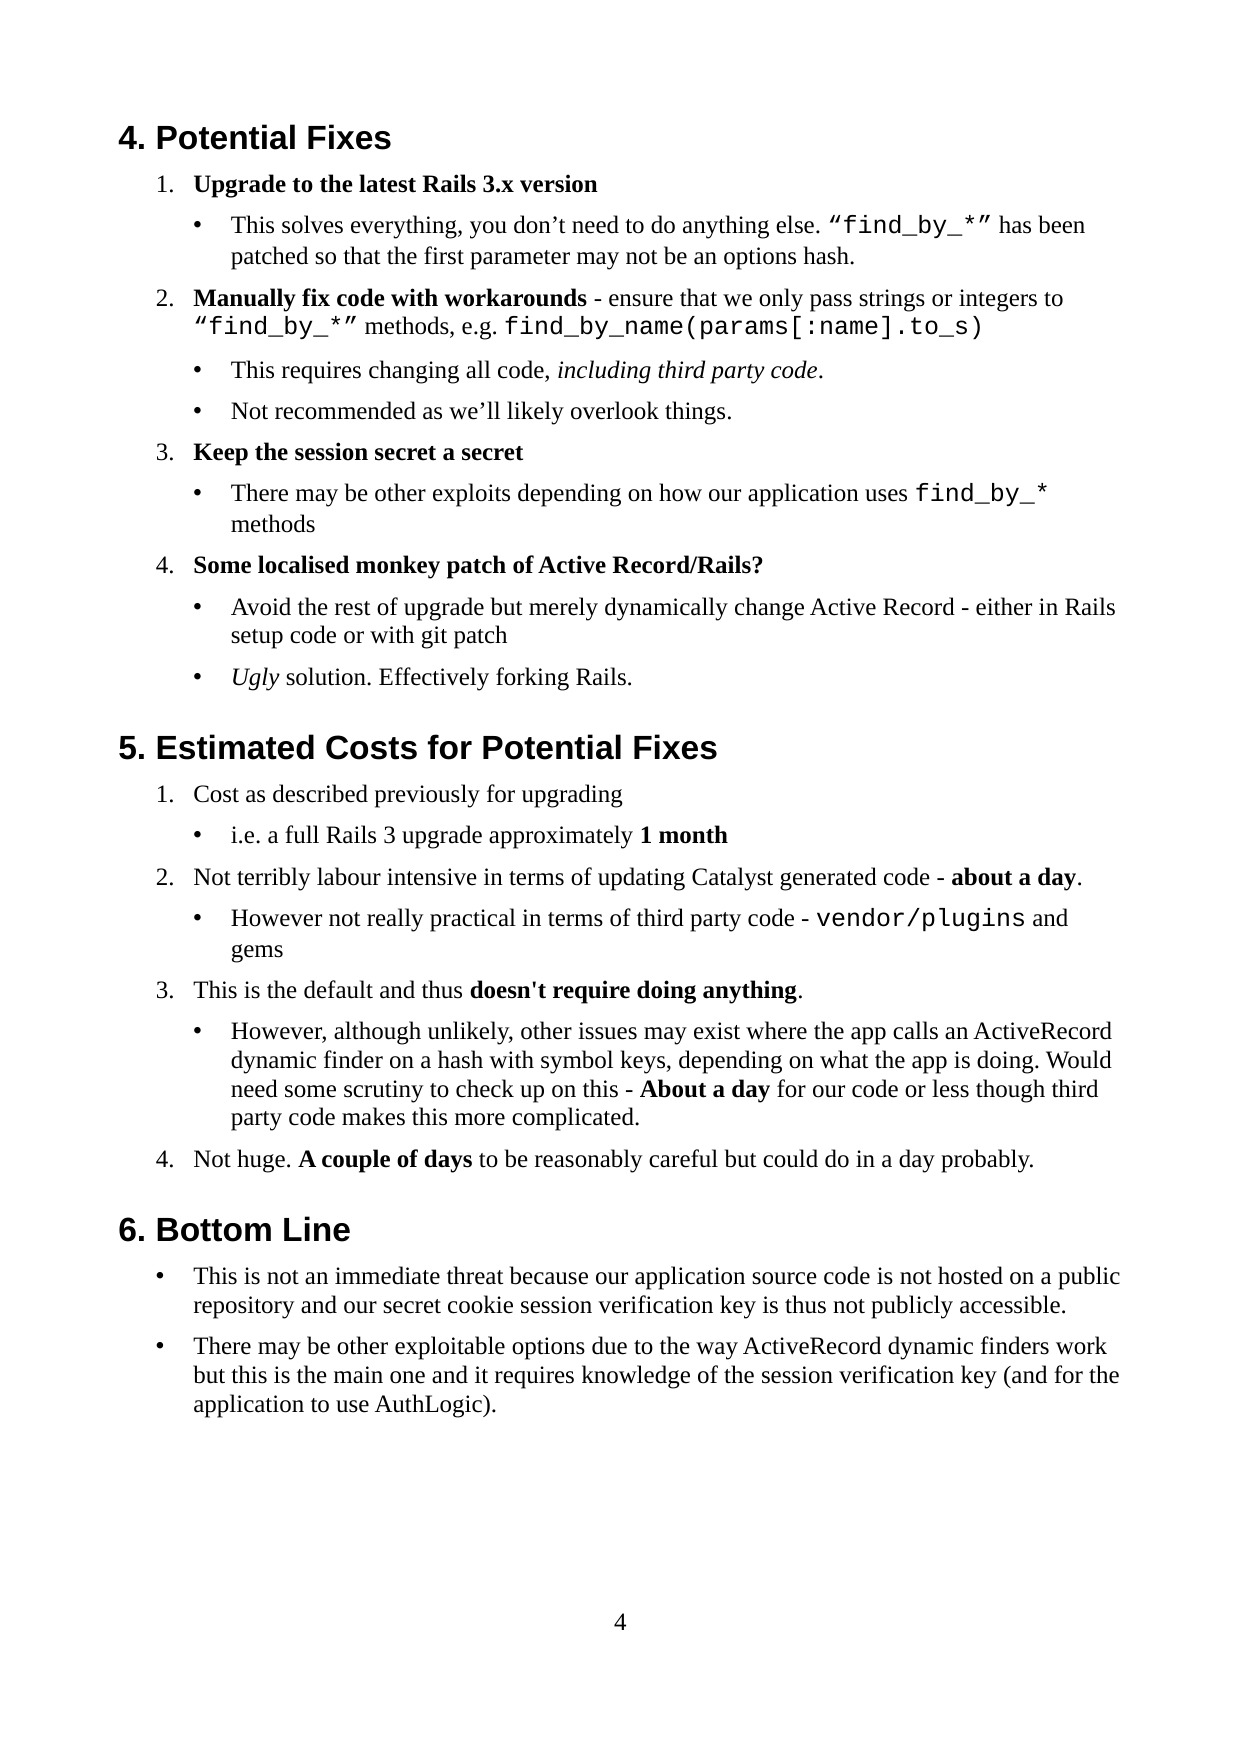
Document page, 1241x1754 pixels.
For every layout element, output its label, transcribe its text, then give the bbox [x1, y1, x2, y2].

list Manually fix code with workarounds - ensure that we only pass strings or integers to “find_by_*” methods, e.g. find_by_name(params[:name].to_s) [156, 283, 1122, 342]
list Some localised monkey patch of Active Record/Rails? [156, 551, 1122, 579]
subtitle Bottom Line [118, 1210, 1122, 1249]
list Upgrade to the latest Rails 3.x version [156, 169, 1122, 198]
list There may be other exploitable options due to the way ActiveRecord dynamic finders work but this is the main one and it requires knowledge of the session verification key (and for the application to use AuthLogic). [156, 1331, 1122, 1417]
list This solves everything, you don’t need to do anything else. “find_by_*” has been patched so that the first parameter may not be an options hash. [193, 211, 1122, 270]
list i.e. a full Rails 3 upgrade approximately 1 month [193, 820, 1122, 849]
list Not huge. A couple of days to be reasonably careful but could do in a day probably. [156, 1144, 1122, 1172]
list Not terribly labour intensive in terms of updating Catalyst generated code - about a day. [156, 862, 1122, 890]
list However, although unlikely, other issues may exist where the app calls an ActiveRecord dynamic finder on a hash with symbol keys, depending on what the app is doing. Would need some scrutiny to check up on this - About a day for our code or less though third party code makes this more complicated. [193, 1016, 1122, 1131]
list Avoid the rest of upgrade but merely dynamically change Active Record - either in Rails setup code or with git patch [193, 592, 1122, 649]
list There may be other exploits depending on how our application uses find_by_* methods [193, 478, 1122, 538]
list Cost as described previously for upgrading [156, 779, 1122, 808]
list However not really practical in terms of third party code - vendor/plugins and gems [193, 903, 1122, 962]
subtitle Potential Fixes [118, 118, 1122, 157]
list Not recommended as we’ll likely overlook things. [193, 396, 1122, 425]
subtitle Estimated Costs for Potential Fixes [118, 728, 1122, 767]
list Keep the session secret a secret [156, 437, 1122, 466]
list Ugly solution. Effectively forking Rails. [193, 662, 1122, 691]
list This is the default and thus doesn't require doing anything. [156, 975, 1122, 1004]
list This is not an immediate threat because our application source code is not hosted on a public repository and our secret cookie session verification key is thus not publicly accessible. [156, 1261, 1122, 1319]
list This requires changing all code, including third party code. [193, 355, 1122, 383]
